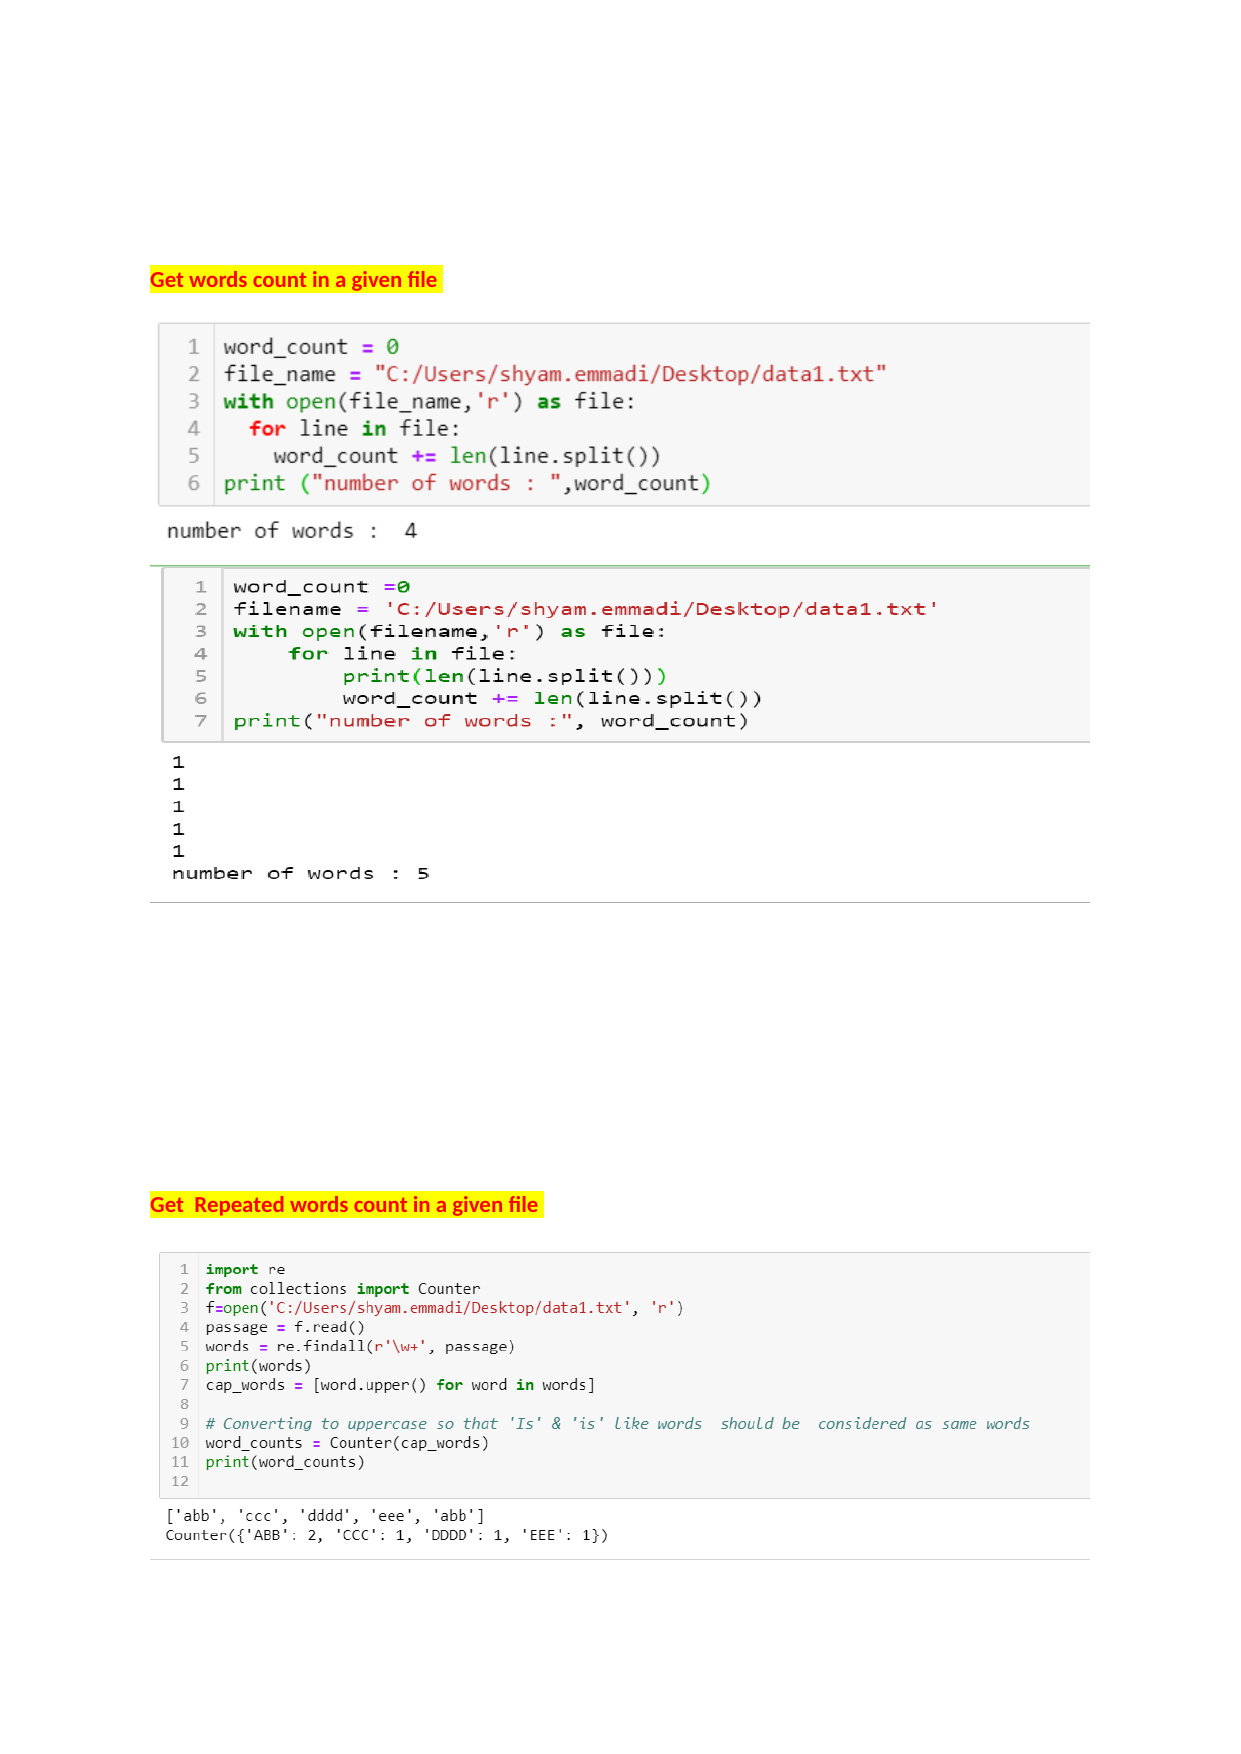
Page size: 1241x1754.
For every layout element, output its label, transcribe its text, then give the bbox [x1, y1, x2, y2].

subtitle Get Repeated words count in a given file [150, 1191, 1090, 1218]
subtitle Get words count in a given file [150, 265, 1090, 293]
